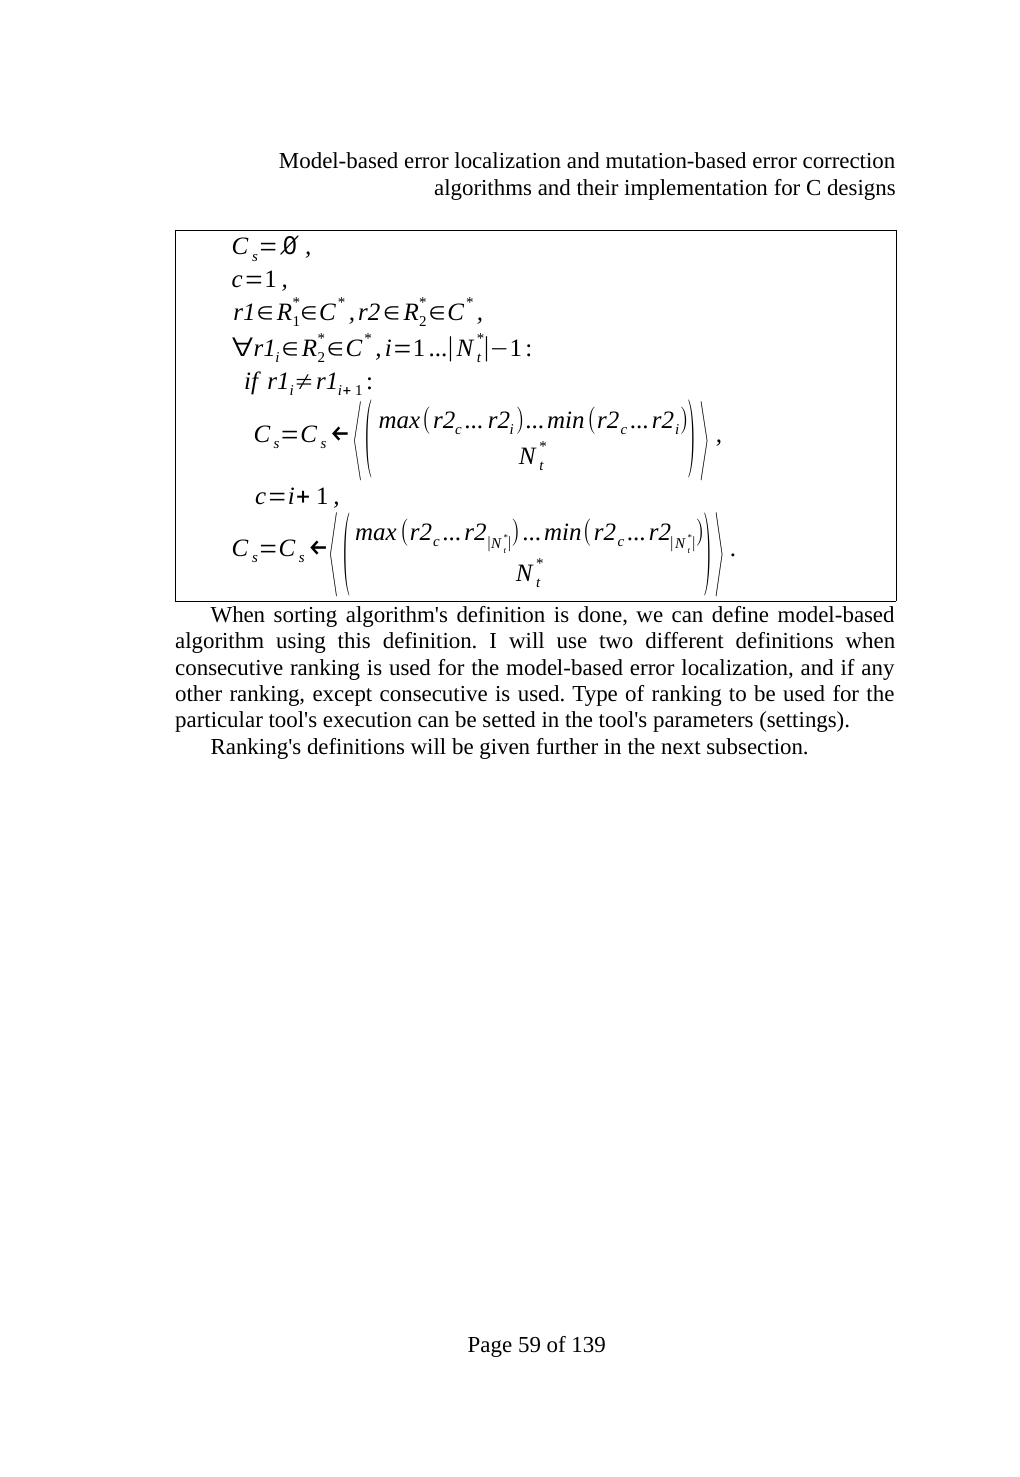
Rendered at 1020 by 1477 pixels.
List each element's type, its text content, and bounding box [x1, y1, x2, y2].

subtitle When sorting algorithm's definition is done, we can define model-based algorithm using this definition. I will use two different definitions when consecutive ranking is used for the model-based error localization, and if any other ranking, except consecutive is used. Type of ranking to be used for the particular tool's execution can be setted in the tool's parameters (settings). [175, 602, 896, 733]
subtitle Ranking's definitions will be given further in the next subsection. [175, 733, 896, 759]
